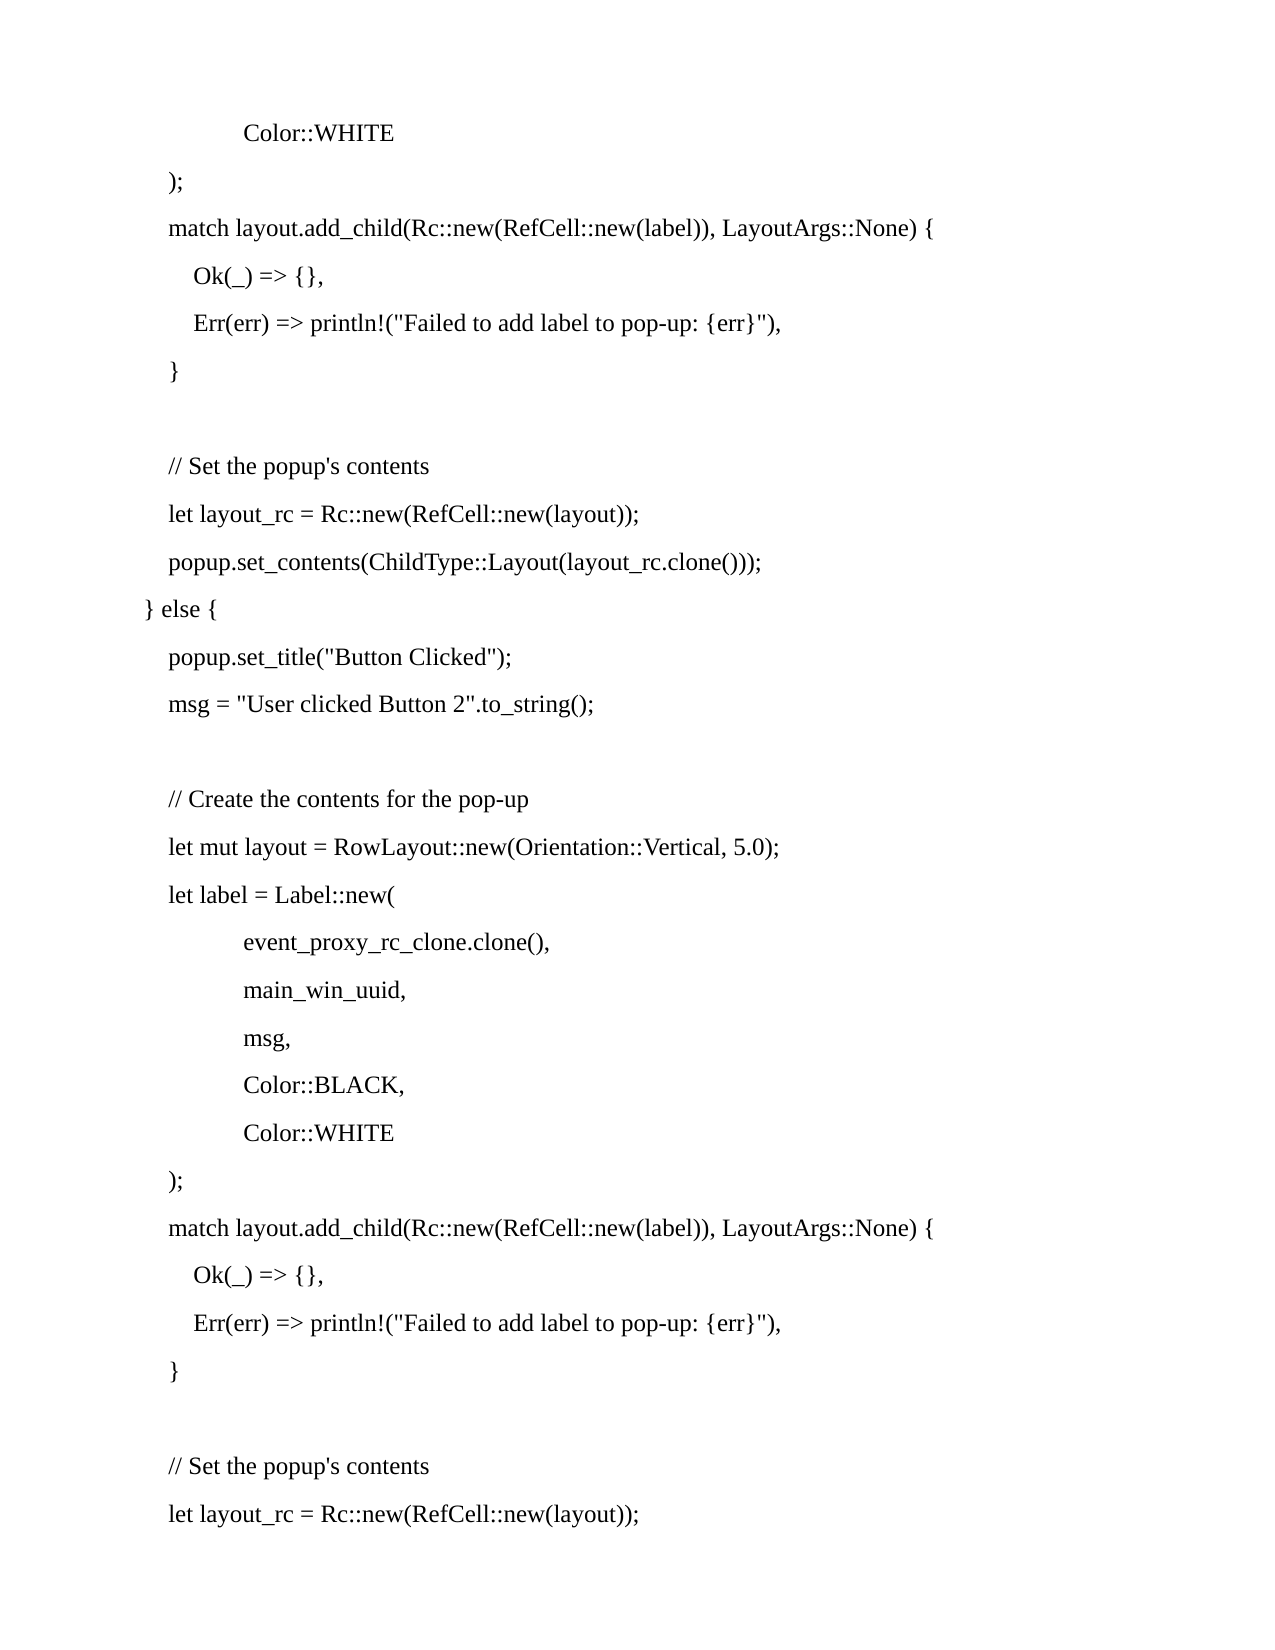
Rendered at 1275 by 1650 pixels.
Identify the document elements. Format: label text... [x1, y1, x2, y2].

text Color::WHITE [118, 118, 1157, 147]
text let layout_rc = Rc::new(RefCell::new(layout)); [118, 499, 1157, 528]
text Err(err) => println!("Failed to add label to pop-up: {err}"), [118, 308, 1157, 337]
text // Create the contents for the pop-up [118, 784, 1157, 813]
text ); [118, 1165, 1157, 1194]
text popup.set_contents(ChildType::Layout(layout_rc.clone())); [118, 547, 1157, 575]
text msg, [118, 1023, 1157, 1051]
text let layout_rc = Rc::new(RefCell::new(layout)); [118, 1499, 1157, 1527]
text // Set the popup's contents [118, 451, 1157, 480]
text event_proxy_rc_clone.clone(), [118, 927, 1157, 956]
text Ok(_) => {}, [118, 1261, 1157, 1289]
text match layout.add_child(Rc::new(RefCell::new(label)), LayoutArgs::None) { [118, 213, 1157, 242]
text // Set the popup's contents [118, 1451, 1157, 1480]
text Ok(_) => {}, [118, 261, 1157, 290]
text Err(err) => println!("Failed to add label to pop-up: {err}"), [118, 1308, 1157, 1337]
text ); [118, 166, 1157, 194]
text } [118, 1356, 1157, 1384]
text let label = Label::new( [118, 880, 1157, 908]
text popup.set_title("Button Clicked"); [118, 642, 1157, 671]
text match layout.add_child(Rc::new(RefCell::new(label)), LayoutArgs::None) { [118, 1213, 1157, 1242]
text Color::WHITE [118, 1118, 1157, 1147]
text } [118, 356, 1157, 385]
text Color::BLACK, [118, 1070, 1157, 1099]
text let mut layout = RowLayout::new(Orientation::Vertical, 5.0); [118, 832, 1157, 861]
text msg = "User clicked Button 2".to_string(); [118, 689, 1157, 718]
text } else { [118, 594, 1157, 623]
text main_win_uuid, [118, 975, 1157, 1004]
